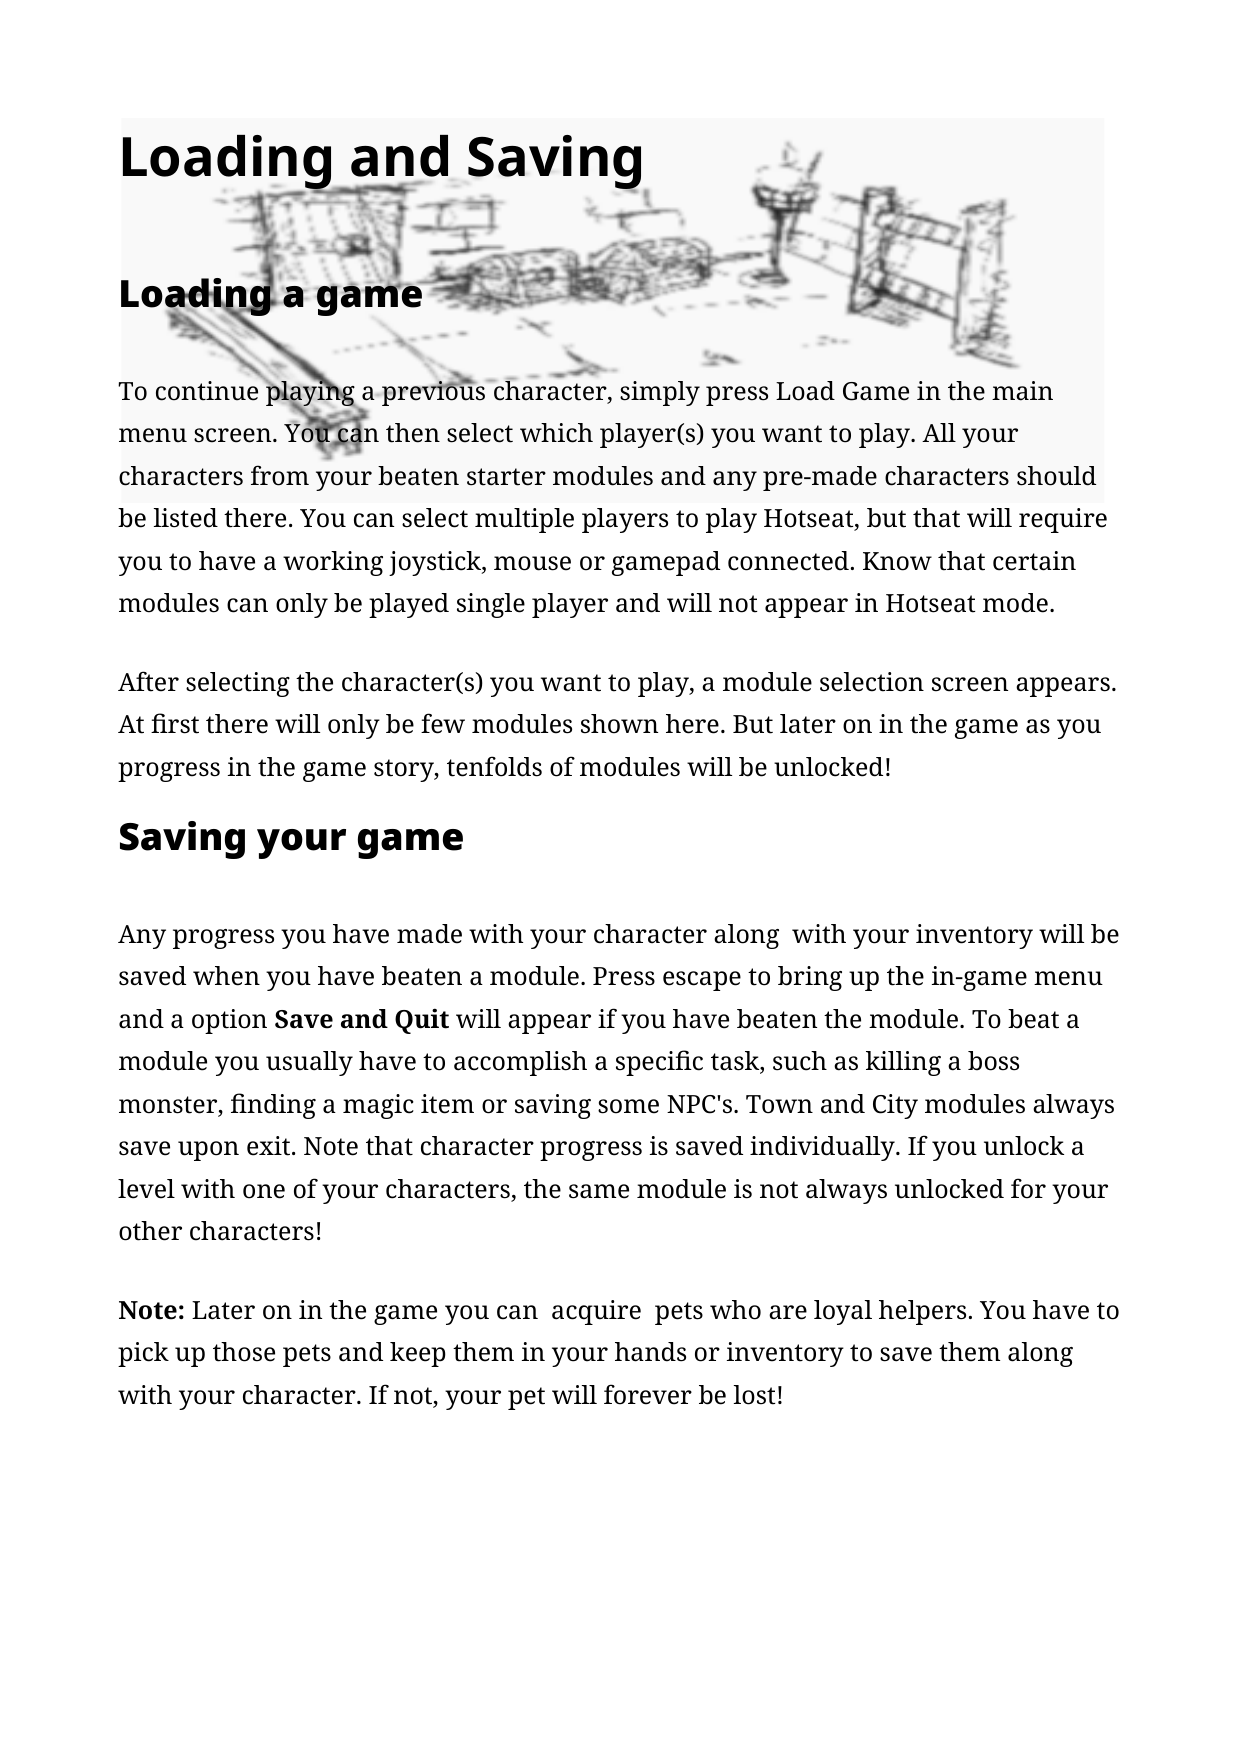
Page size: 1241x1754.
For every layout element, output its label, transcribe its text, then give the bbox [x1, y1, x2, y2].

picture [121, 118, 1105, 503]
text Note: Later on in the game you can acquire pets who are loyal helpers. You have to pick up those pets and keep them in your hands or inventory to save them along with your character. If not, your pet will forever be lost! [118, 1293, 1122, 1412]
subtitle Loading a game [1105, 267, 1122, 318]
text To continue playing a previous character, simply press Load Game in the main menu screen. You can then select which player(s) you want to play. All your characters from your beaten starter modules and any pre-made characters should be listed there. You can select multiple players to play Hotseat, but that will require you to have a working joystick, mouse or gamepad connected. Know that certain modules can only be played single player and will not appear in Hotseat mode. [118, 373, 1122, 620]
subtitle Loading and Saving [1105, 118, 1122, 192]
text Any progress you have made with your character along with your inventory will be saved when you have beaten a module. Press escape to bring up the in-game menu and a option Save and Quit will appear if you have beaten the module. To beat a module you usually have to accomplish a specific task, such as killing a boss monster, finding a magic item or saving some NPC's. Town and City modules always save upon exit. Note that character progress is saved individually. If you unlock a level with one of your characters, the same module is not always unlocked for your other characters! [118, 917, 1122, 1248]
text After selecting the character(s) you want to play, a module selection screen appears. At first there will only be few modules shown here. But later on in the game as you progress in the game story, tenfolds of modules will be unlocked! [118, 664, 1122, 783]
subtitle Saving your game [118, 810, 1122, 861]
